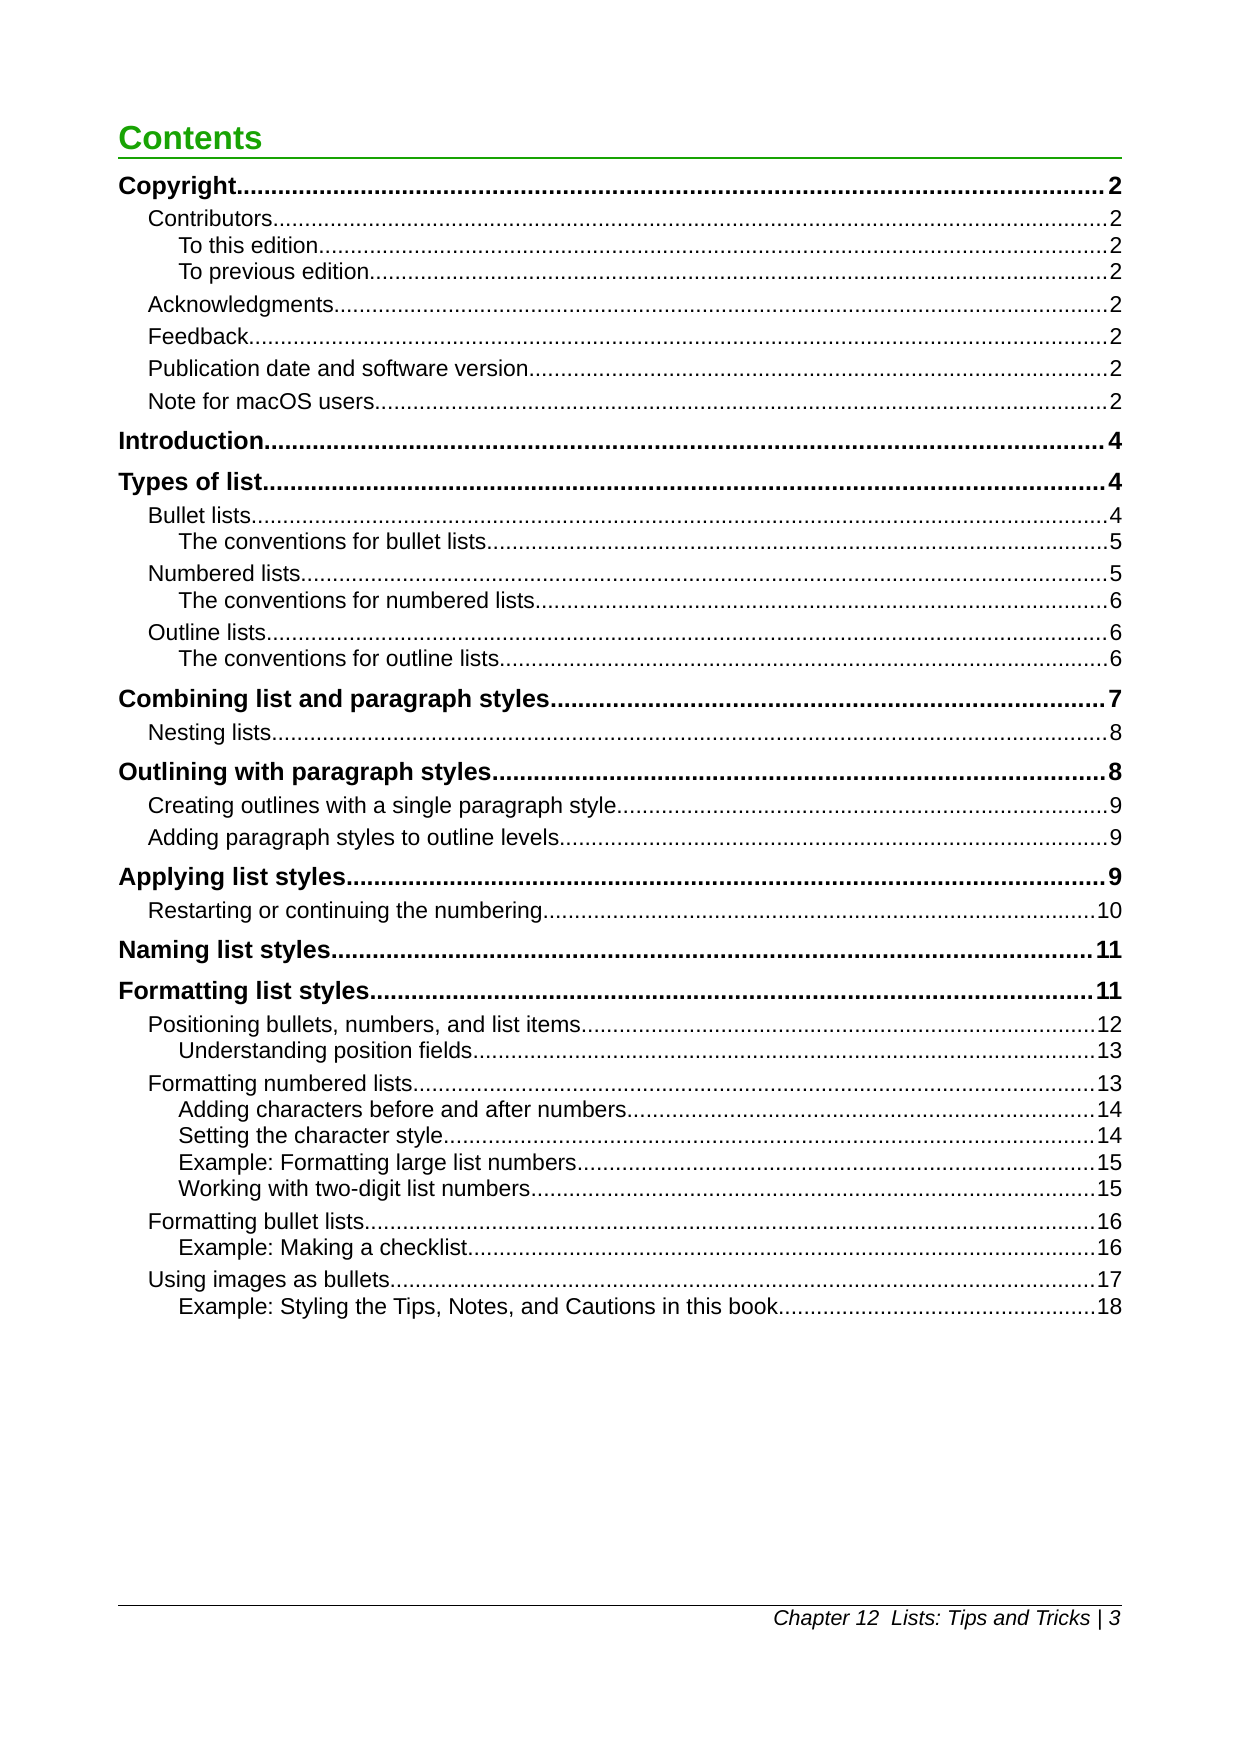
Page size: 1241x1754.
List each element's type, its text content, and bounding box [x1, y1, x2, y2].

text Adding paragraph styles to outline levels 9 [148, 824, 1122, 850]
text Introduction 4 [118, 426, 1122, 455]
text Copyright 2 [118, 171, 1122, 199]
text Example: Formatting large list numbers 15 [178, 1149, 1122, 1175]
text Setting the character style 14 [178, 1122, 1122, 1149]
text Applying list styles 9 [118, 862, 1122, 891]
text Numbered lists 5 [148, 560, 1122, 587]
text Note for macOS users 2 [148, 388, 1122, 414]
text Outlining with paragraph styles 8 [118, 757, 1122, 786]
text Formatting bullet lists 16 [148, 1208, 1122, 1234]
text Combining list and paragraph styles 7 [118, 684, 1122, 712]
text Restarting or continuing the numbering 10 [148, 897, 1122, 923]
text Using images as bullets 17 [148, 1266, 1122, 1293]
text Formatting numbered lists 13 [148, 1070, 1122, 1096]
text To this edition 2 [178, 232, 1122, 258]
text Types of list 4 [118, 467, 1122, 496]
subtitle Contents [118, 118, 1122, 157]
text Understanding position fields 13 [178, 1037, 1122, 1064]
text The conventions for outline lists 6 [178, 645, 1122, 672]
text Feedback 2 [148, 323, 1122, 349]
text Naming list styles 11 [118, 936, 1122, 964]
text Adding characters before and after numbers 14 [178, 1096, 1122, 1122]
text The conventions for bullet lists 5 [178, 528, 1122, 554]
text Positioning bullets, numbers, and list items 12 [148, 1011, 1122, 1037]
text Example: Making a checklist 16 [178, 1234, 1122, 1260]
text Acknowledgments 2 [148, 291, 1122, 317]
text Bullet lists 4 [148, 502, 1122, 528]
text Working with two-digit list numbers 15 [178, 1175, 1122, 1202]
text The conventions for numbered lists 6 [178, 587, 1122, 613]
text Formatting list styles 11 [118, 976, 1122, 1005]
text Example: Styling the Tips, Notes, and Cautions in this book 18 [178, 1293, 1122, 1319]
text Outline lists 6 [148, 619, 1122, 645]
text Nesting lists 8 [148, 718, 1122, 745]
text To previous edition 2 [178, 258, 1122, 284]
text Creating outlines with a single paragraph style 9 [148, 792, 1122, 818]
text Contributors 2 [148, 205, 1122, 232]
text Publication date and software version 2 [148, 355, 1122, 382]
